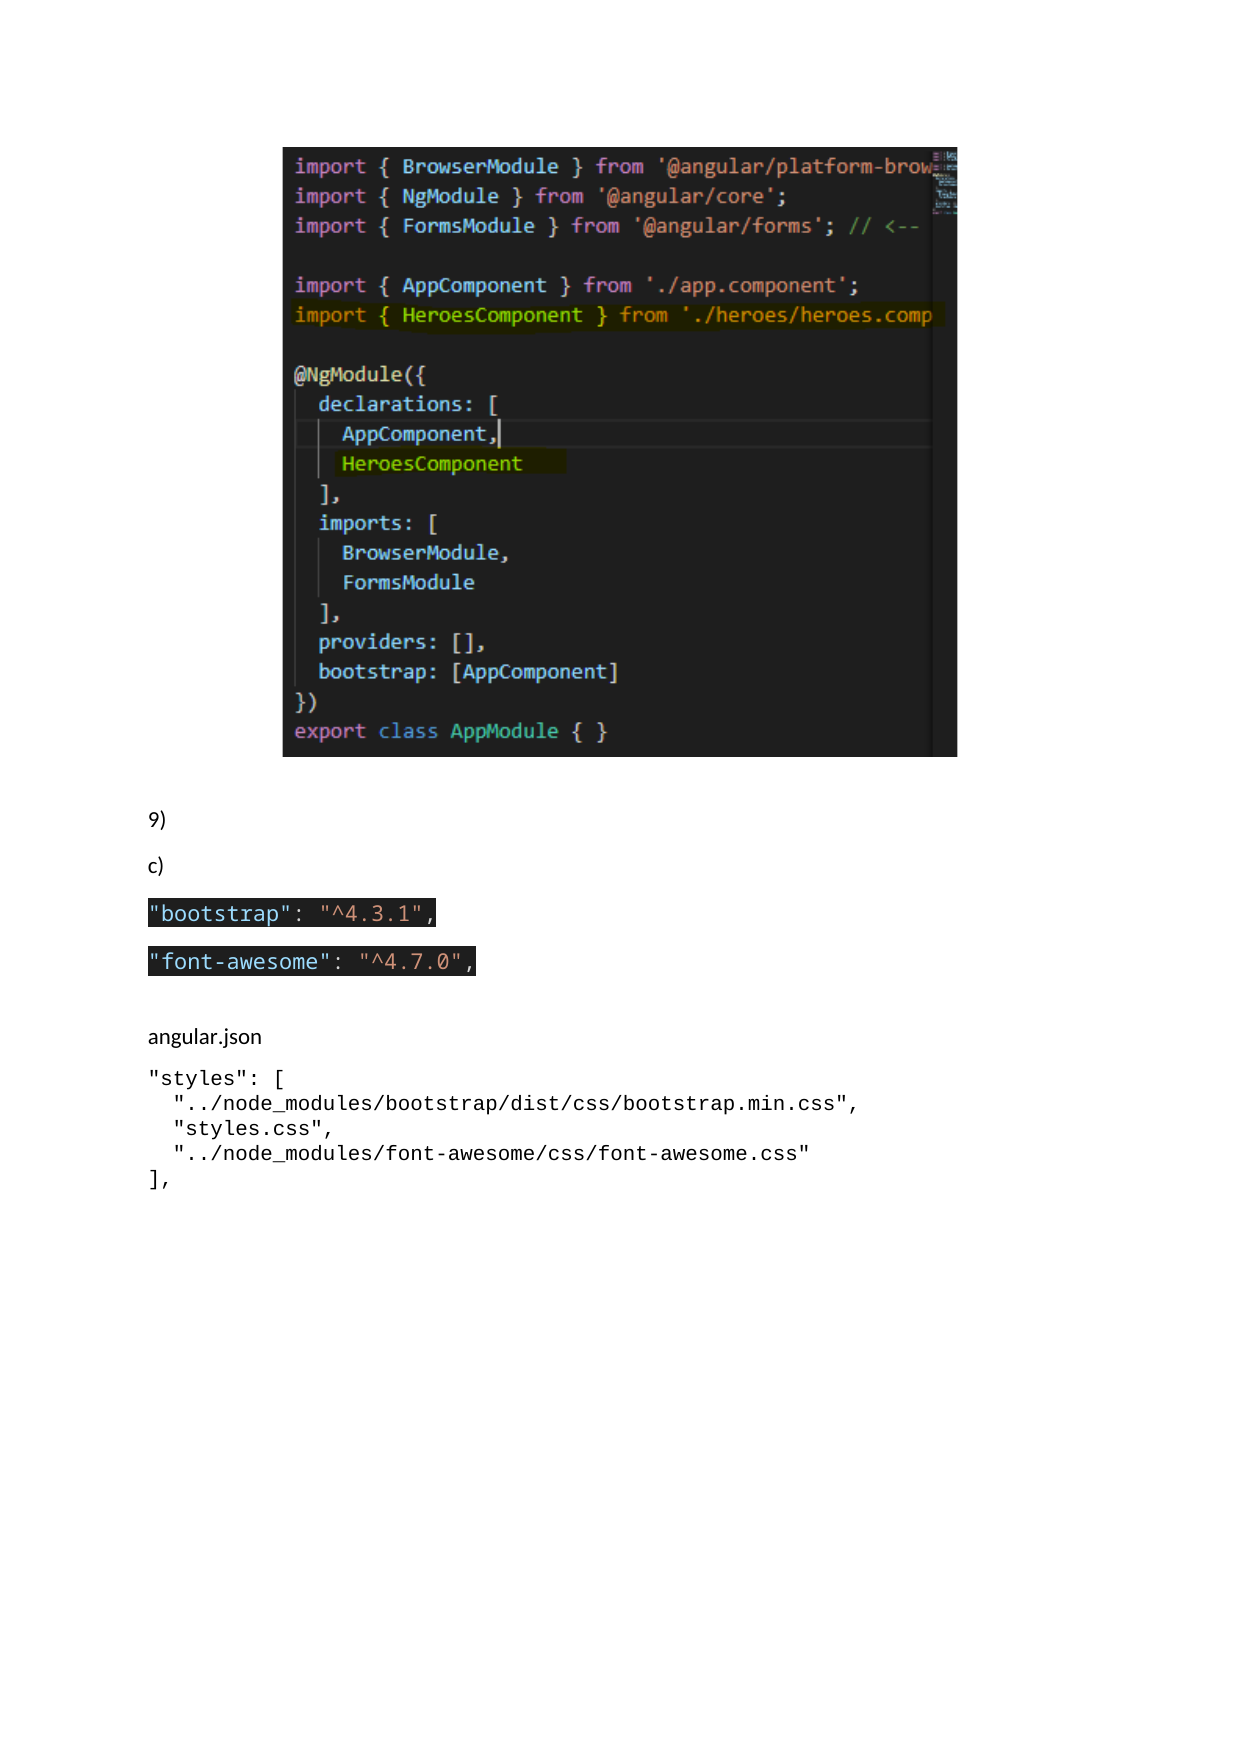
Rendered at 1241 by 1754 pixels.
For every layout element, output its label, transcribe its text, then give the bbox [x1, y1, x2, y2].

text ], [148, 1168, 1093, 1192]
text "bootstrap": "^4.3.1", [148, 898, 1093, 927]
text "../node_modules/font-awesome/css/font-awesome.css" [148, 1143, 1093, 1167]
text "styles": [ [148, 1068, 1093, 1092]
text 9) [148, 805, 1093, 833]
text c) [148, 851, 1093, 879]
text "styles.css", [148, 1118, 1093, 1142]
text "font-awesome": "^4.7.0", [148, 946, 1093, 976]
picture [282, 147, 958, 757]
text angular.json [148, 1022, 1093, 1050]
text "../node_modules/bootstrap/dist/css/bootstrap.min.css", [148, 1093, 1093, 1117]
